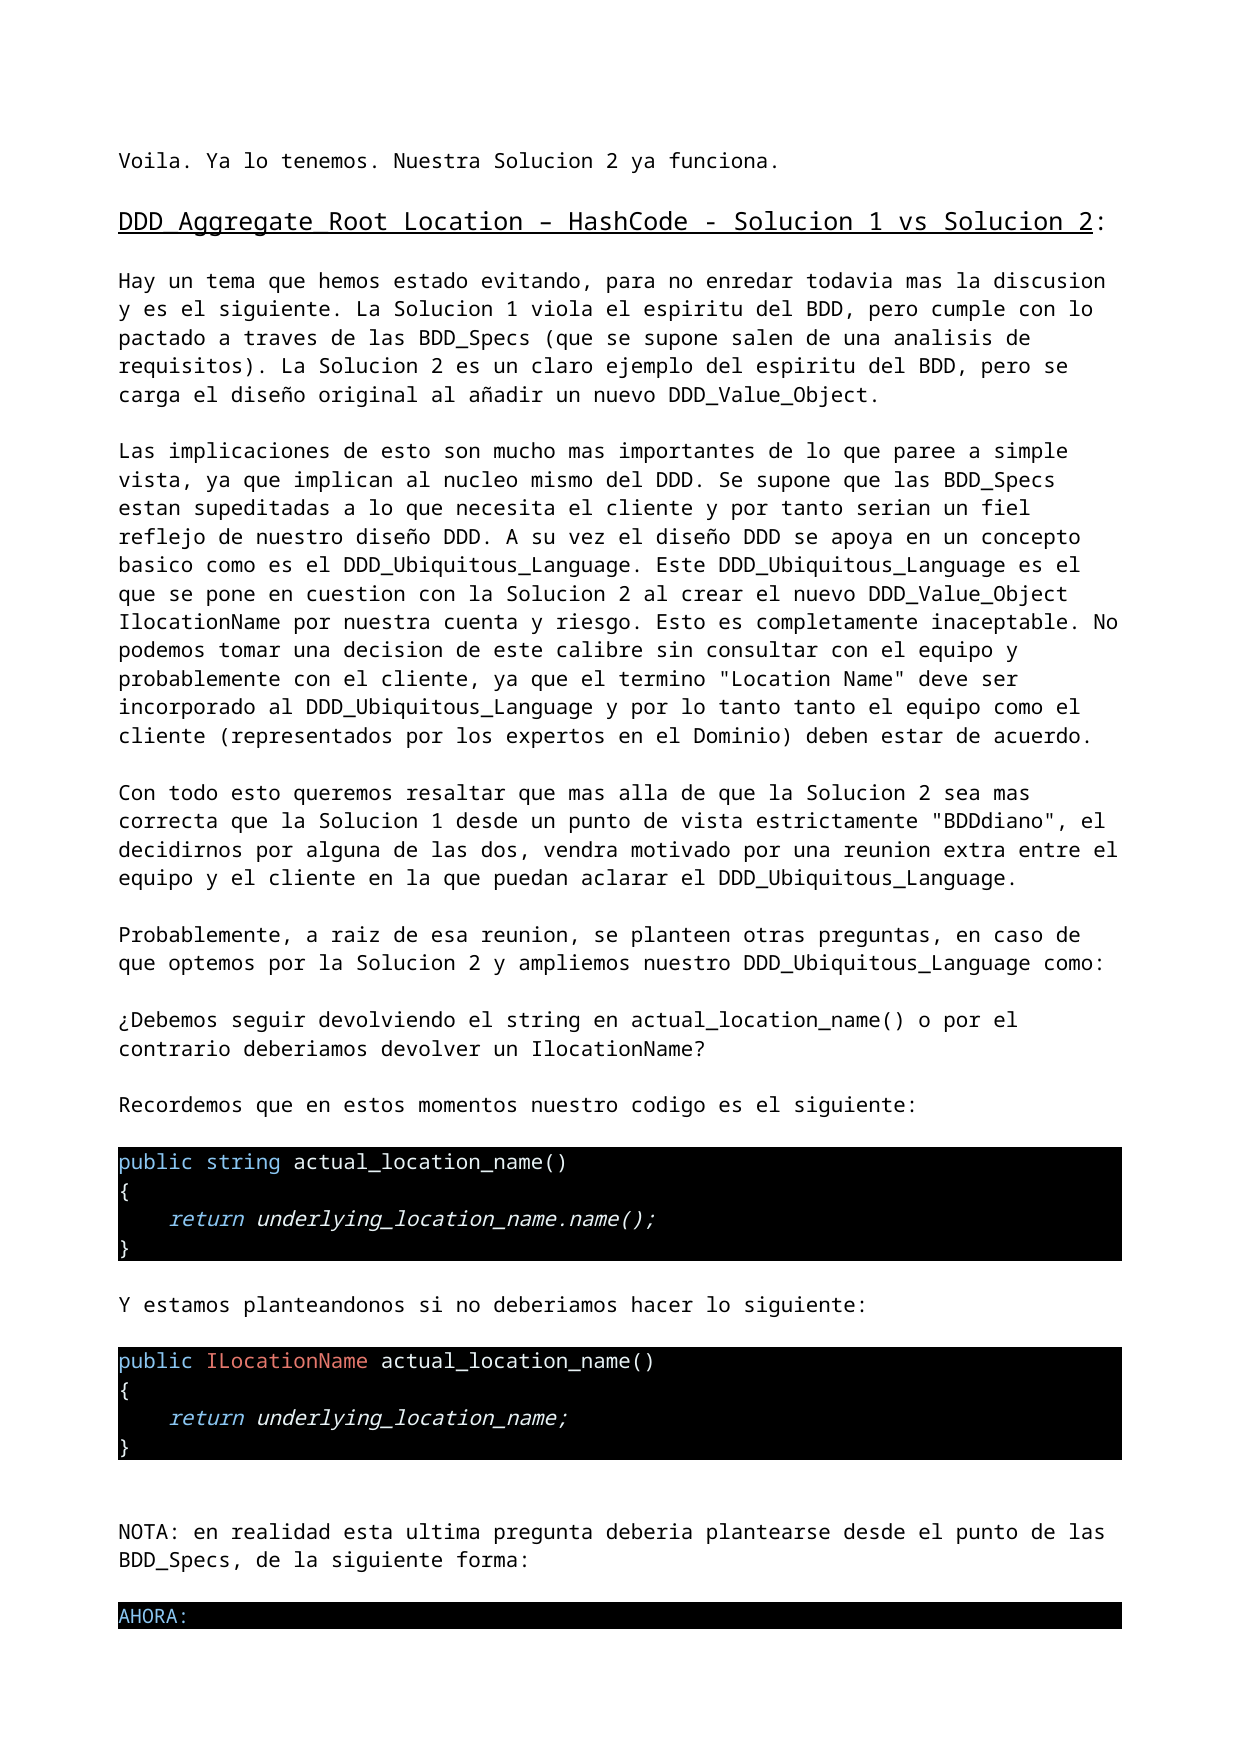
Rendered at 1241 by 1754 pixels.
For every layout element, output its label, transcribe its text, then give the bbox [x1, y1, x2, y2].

text Y estamos planteandonos si no deberiamos hacer lo siguiente: [118, 1290, 1122, 1318]
text { [118, 1375, 1122, 1403]
text AHORA: [118, 1602, 1122, 1629]
text NOTA: en realidad esta ultima pregunta deberia plantearse desde el punto de las BDD_Specs, de la siguiente forma: [118, 1517, 1122, 1574]
text Con todo esto queremos resaltar que mas alla de que la Solucion 2 sea mas correcta que la Solucion 1 desde un punto de vista estrictamente "BDDdiano", el decidirnos por alguna de las dos, vendra motivado por una reunion extra entre el equipo y el cliente en la que puedan aclarar el DDD_Ubiquitous_Language. [118, 778, 1122, 892]
text Voila. Ya lo tenemos. Nuestra Solucion 2 ya funciona. [118, 147, 1122, 175]
text Probablemente, a raiz de esa reunion, se planteen otras preguntas, en caso de que optemos por la Solucion 2 y ampliemos nuestro DDD_Ubiquitous_Language como: [118, 920, 1122, 977]
text } [118, 1233, 1122, 1261]
text } [118, 1432, 1122, 1460]
text DDD_Aggregate_Root Location – HashCode - Solucion 1 vs Solucion 2: [118, 203, 1122, 237]
text return underlying_location_name.name(); [118, 1204, 1122, 1233]
text Las implicaciones de esto son mucho mas importantes de lo que paree a simple vista, ya que implican al nucleo mismo del DDD. Se supone que las BDD_Specs estan supeditadas a lo que necesita el cliente y por tanto serian un fiel reflejo de nuestro diseño DDD. A su vez el diseño DDD se apoya en un concepto basico como es el DDD_Ubiquitous_Language. Este DDD_Ubiquitous_Language es el que se pone en cuestion con la Solucion 2 al crear el nuevo DDD_Value_Object IlocationName por nuestra cuenta y riesgo. Esto es completamente inaceptable. No podemos tomar una decision de este calibre sin consultar con el equipo y probablemente con el cliente, ya que el termino "Location Name" deve ser incorporado al DDD_Ubiquitous_Language y por lo tanto tanto el equipo como el cliente (representados por los expertos en el Dominio) deben estar de acuerdo. [118, 437, 1122, 749]
text public ILocationName actual_location_name() [118, 1347, 1122, 1375]
text { [118, 1176, 1122, 1204]
text Hay un tema que hemos estado evitando, para no enredar todavia mas la discusion y es el siguiente. La Solucion 1 viola el espiritu del BDD, pero cumple con lo pactado a traves de las BDD_Specs (que se supone salen de una analisis de requisitos). La Solucion 2 es un claro ejemplo del espiritu del BDD, pero se carga el diseño original al añadir un nuevo DDD_Value_Object. [118, 266, 1122, 408]
text ¿Debemos seguir devolviendo el string en actual_location_name() o por el contrario deberiamos devolver un IlocationName? [118, 1005, 1122, 1062]
text public string actual_location_name() [118, 1147, 1122, 1176]
text Recordemos que en estos momentos nuestro codigo es el siguiente: [118, 1091, 1122, 1119]
text return underlying_location_name; [118, 1403, 1122, 1432]
